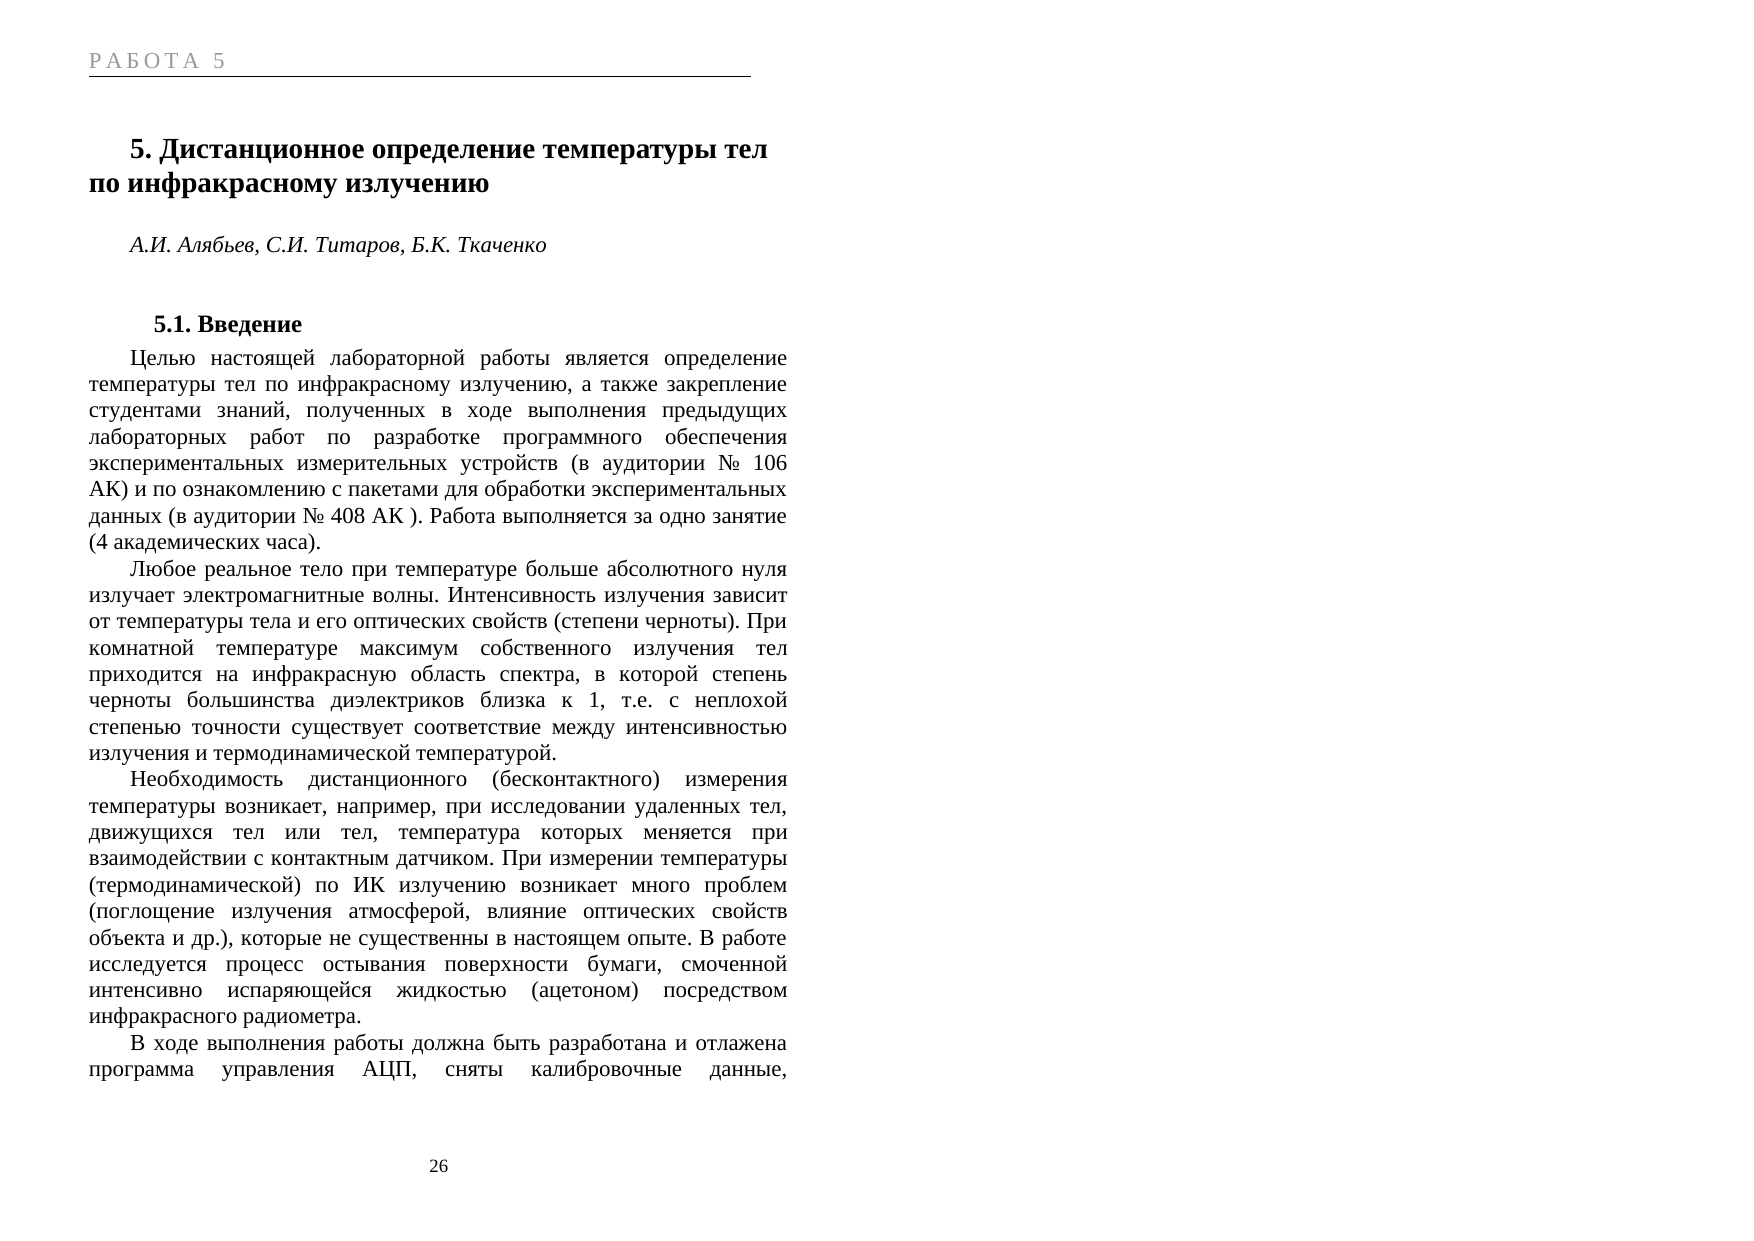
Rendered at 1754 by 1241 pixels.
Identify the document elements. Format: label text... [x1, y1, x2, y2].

subtitle Дистанционное определение температуры тел по инфракрасному излучению [89, 131, 788, 198]
text Необходимость дистанционного (бесконтактного) измерения температуры возникает, например, при исследовании удаленных тел, движущихся тел или тел, температура которых меняется при взаимодействии с контактным датчиком. При измерении температуры (термодинамической) по ИК излучению возникает много проблем (поглощение излучения атмосферой, влияние оптических свойств объекта и др.), которые не существенны в настоящем опыте. В работе исследуется процесс остывания поверхности бумаги, смоченной интенсивно испаряющейся жидкостью (ацетоном) посредством инфракрасного радиометра. [89, 765, 788, 1029]
text Любое реальное тело при температуре больше абсолютного нуля излучает электромагнитные волны. Интенсивность излучения зависит от температуры тела и его оптических свойств (степени черноты). При комнатной температуре максимум собственного излучения тел приходится на инфракрасную область спектра, в которой степень черноты большинства диэлектриков близка к 1, т.е. с неплохой степенью точности существует соответствие между интенсивностью излучения и термодинамической температурой. [89, 554, 788, 765]
text А.И. Алябьев, С.И. Титаров, Б.К. Ткаченко [89, 231, 788, 257]
text Целью настоящей лабораторной работы является определение температуры тел по инфракрасному излучению, а также закрепление студентами знаний, полученных в ходе выполнения предыдущих лабораторных работ по разработке программного обеспечения экспериментальных измерительных устройств (в аудитории № 106 АК) и по ознакомлению с пакетами для обработки экспериментальных данных (в аудитории № 408 АК ). Работа выполняется за одно занятие (4 академических часа). [89, 344, 788, 554]
text В ходе выполнения работы должна быть разработана и отлажена программа управления АЦП, сняты калибровочные данные, [89, 1029, 788, 1082]
subtitle Введение [100, 309, 788, 337]
